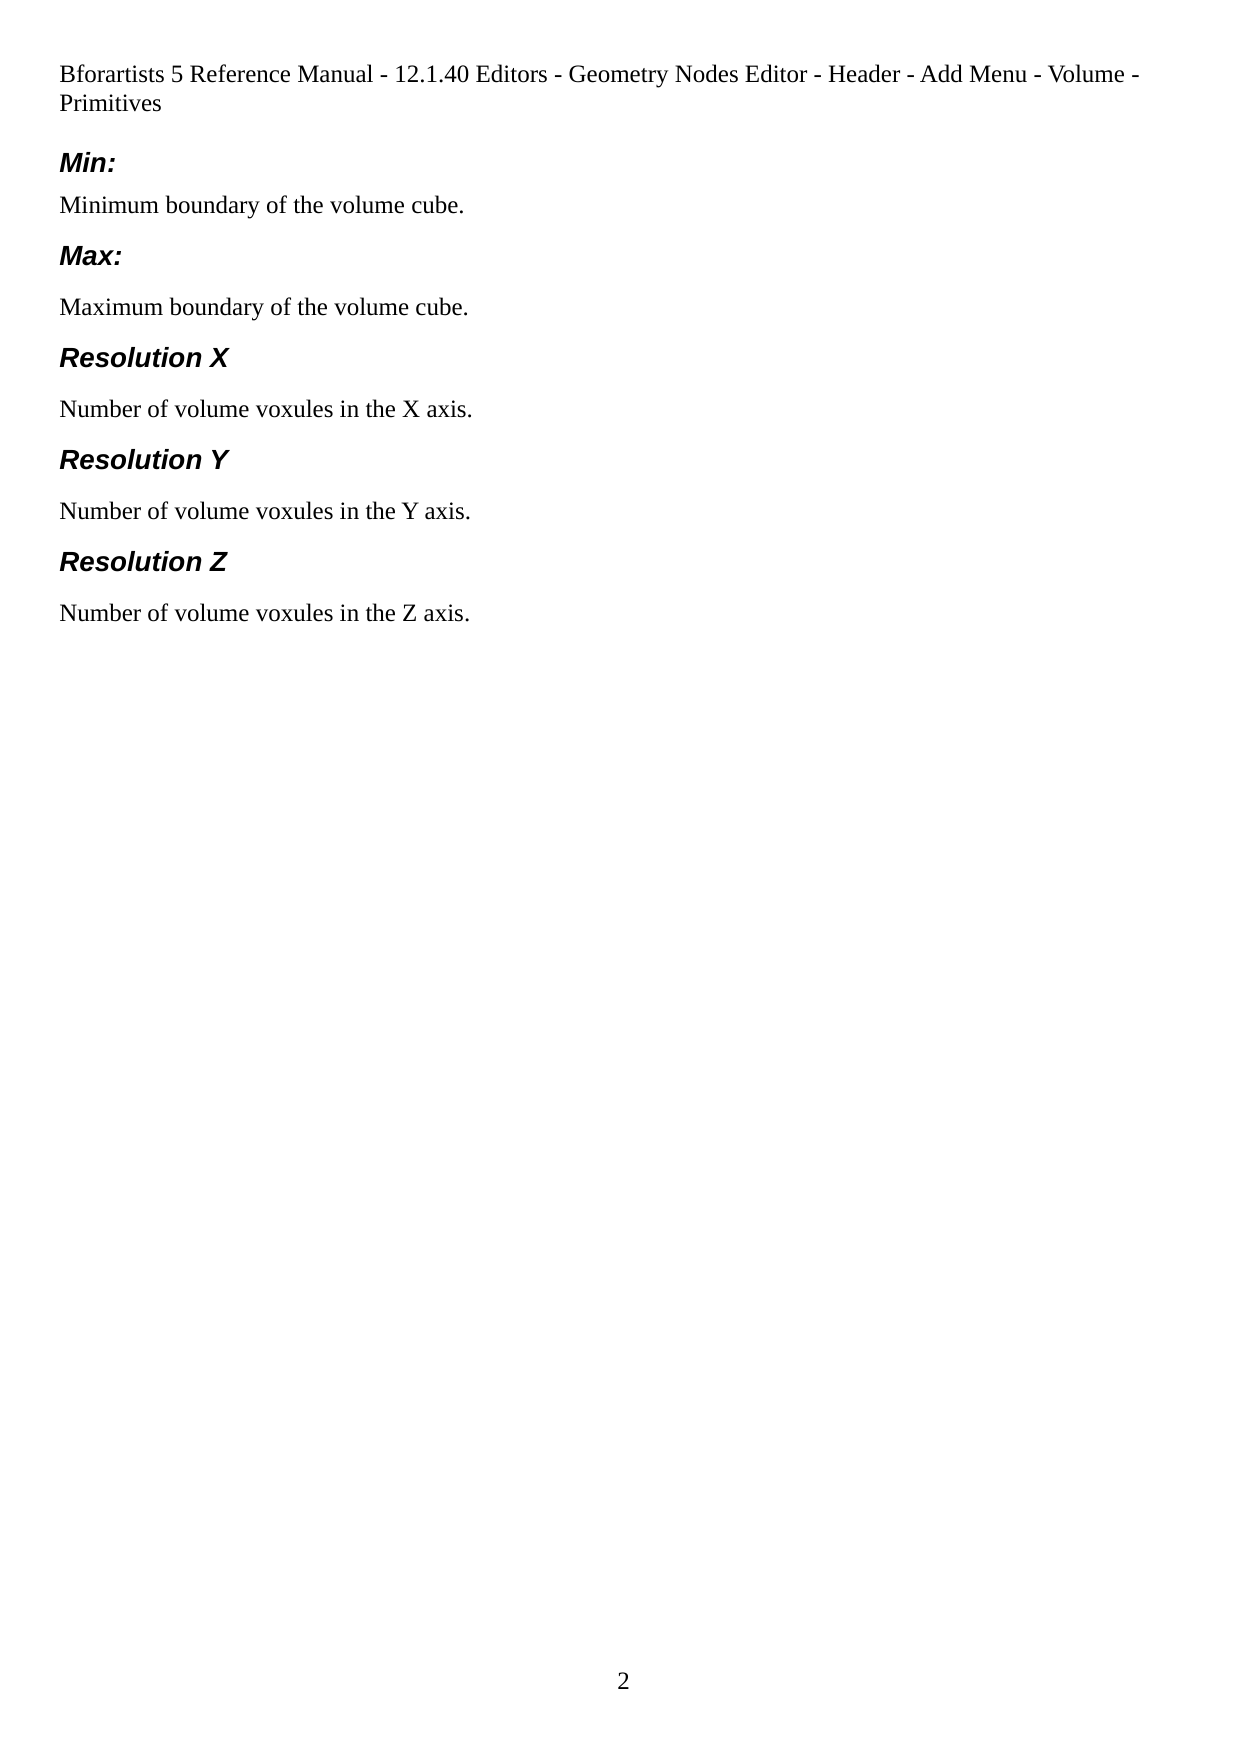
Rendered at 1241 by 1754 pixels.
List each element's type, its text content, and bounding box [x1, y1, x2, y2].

text Number of volume voxules in the X axis. [59, 394, 1181, 423]
text Number of volume voxules in the Z axis. [59, 598, 1181, 627]
text Resolution Z [59, 545, 1181, 577]
subtitle Min: [59, 146, 1181, 178]
text Resolution X [59, 341, 1181, 373]
text Max: [59, 239, 1181, 271]
text Maximum boundary of the volume cube. [59, 292, 1181, 321]
text Minimum boundary of the volume cube. [59, 190, 1181, 219]
text Number of volume voxules in the Y axis. [59, 496, 1181, 525]
text Resolution Y [59, 443, 1181, 475]
